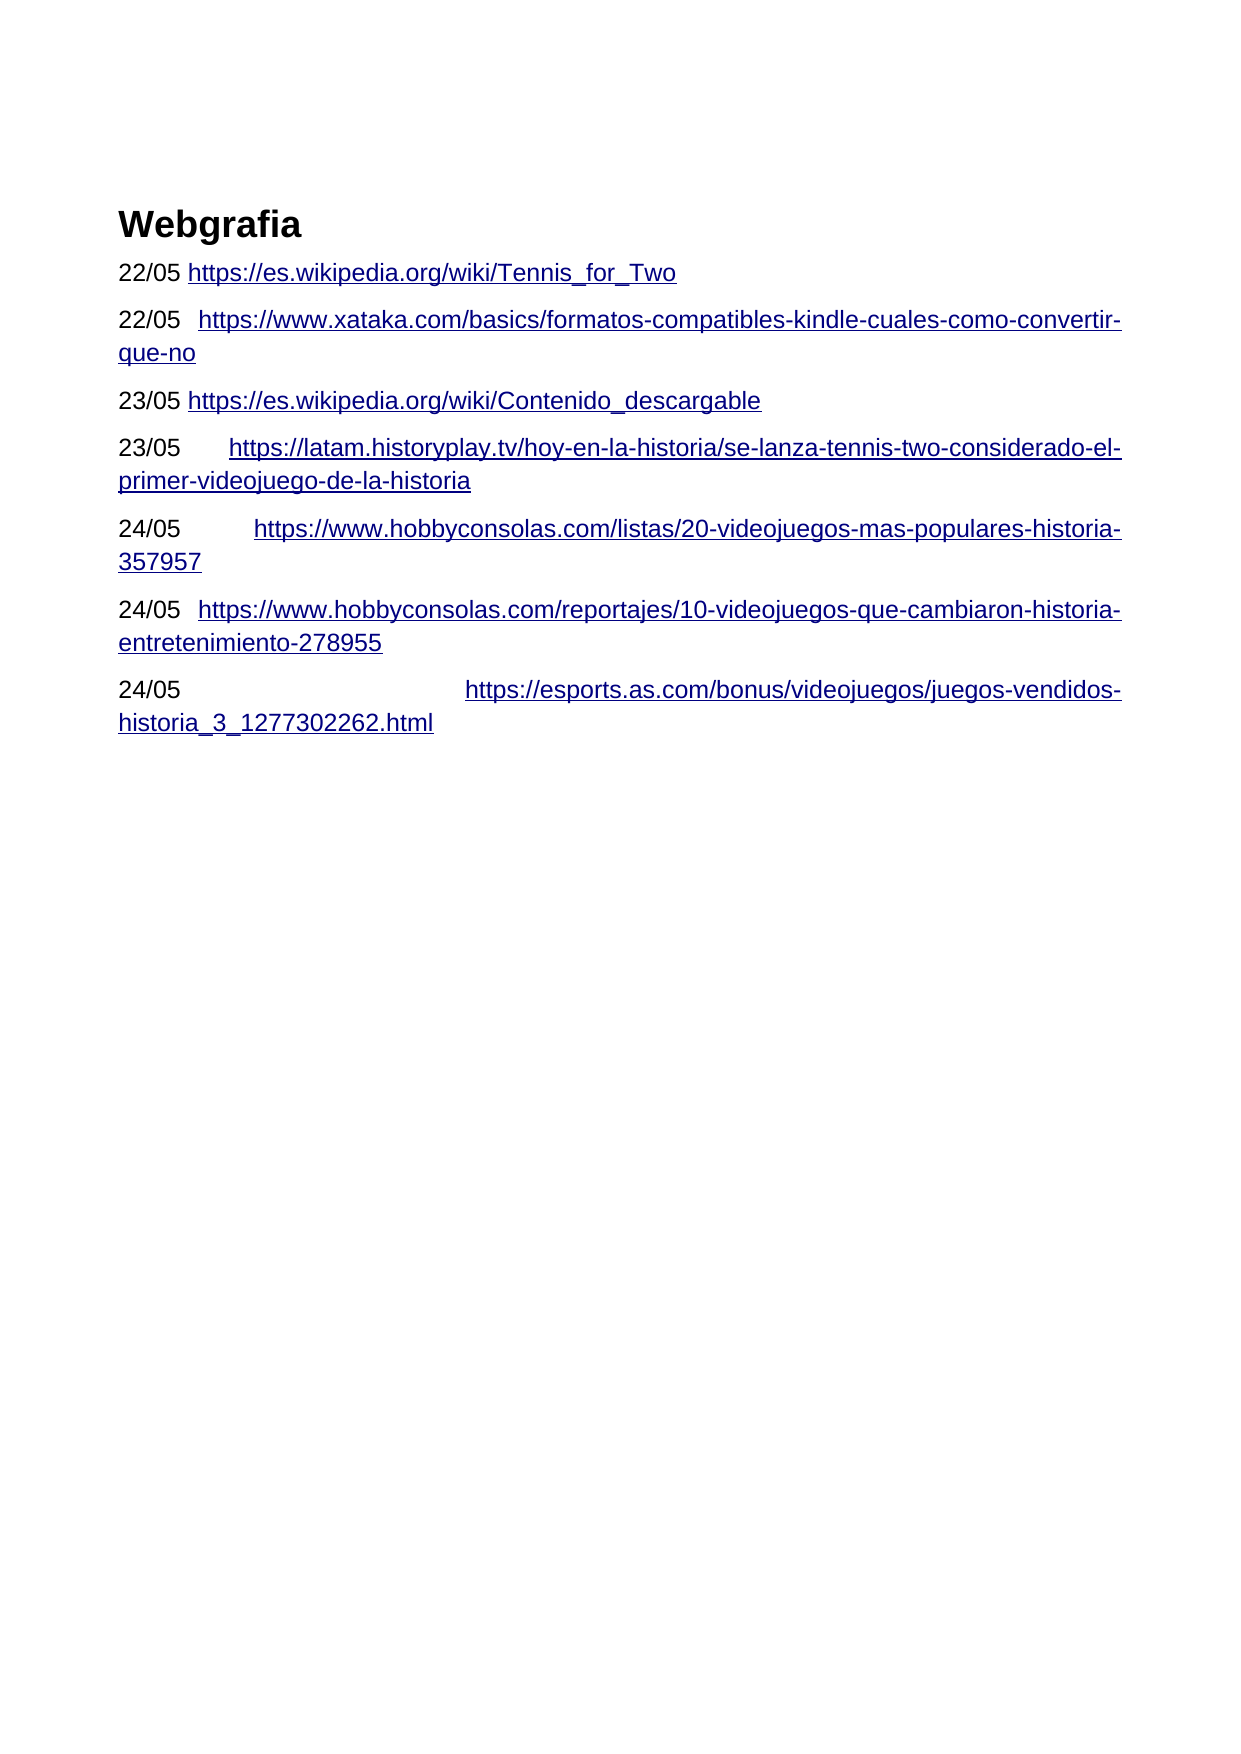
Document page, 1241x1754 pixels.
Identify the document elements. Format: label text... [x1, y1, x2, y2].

text 24/05 https://www.hobbyconsolas.com/reportajes/10-videojuegos-que-cambiaron-historia-entretenimiento-278955 [118, 594, 1122, 656]
text 23/05 https://es.wikipedia.org/wiki/Contenido_descargable [118, 386, 1122, 414]
text 23/05 https://latam.historyplay.tv/hoy-en-la-historia/se-lanza-tennis-two-considerado-el-primer-videojuego-de-la-historia [118, 433, 1122, 495]
subtitle Webgrafia [118, 201, 1122, 245]
text 24/05 https://www.hobbyconsolas.com/listas/20-videojuegos-mas-populares-historia-357957 [118, 514, 1122, 576]
text 22/05 https://es.wikipedia.org/wiki/Tennis_for_Two [118, 257, 1122, 286]
text 22/05 https://www.xataka.com/basics/formatos-compatibles-kindle-cuales-como-convertir-que-no [118, 305, 1122, 367]
text 24/05 https://esports.as.com/bonus/videojuegos/juegos-vendidos-historia_3_1277302262.html [118, 675, 1122, 737]
